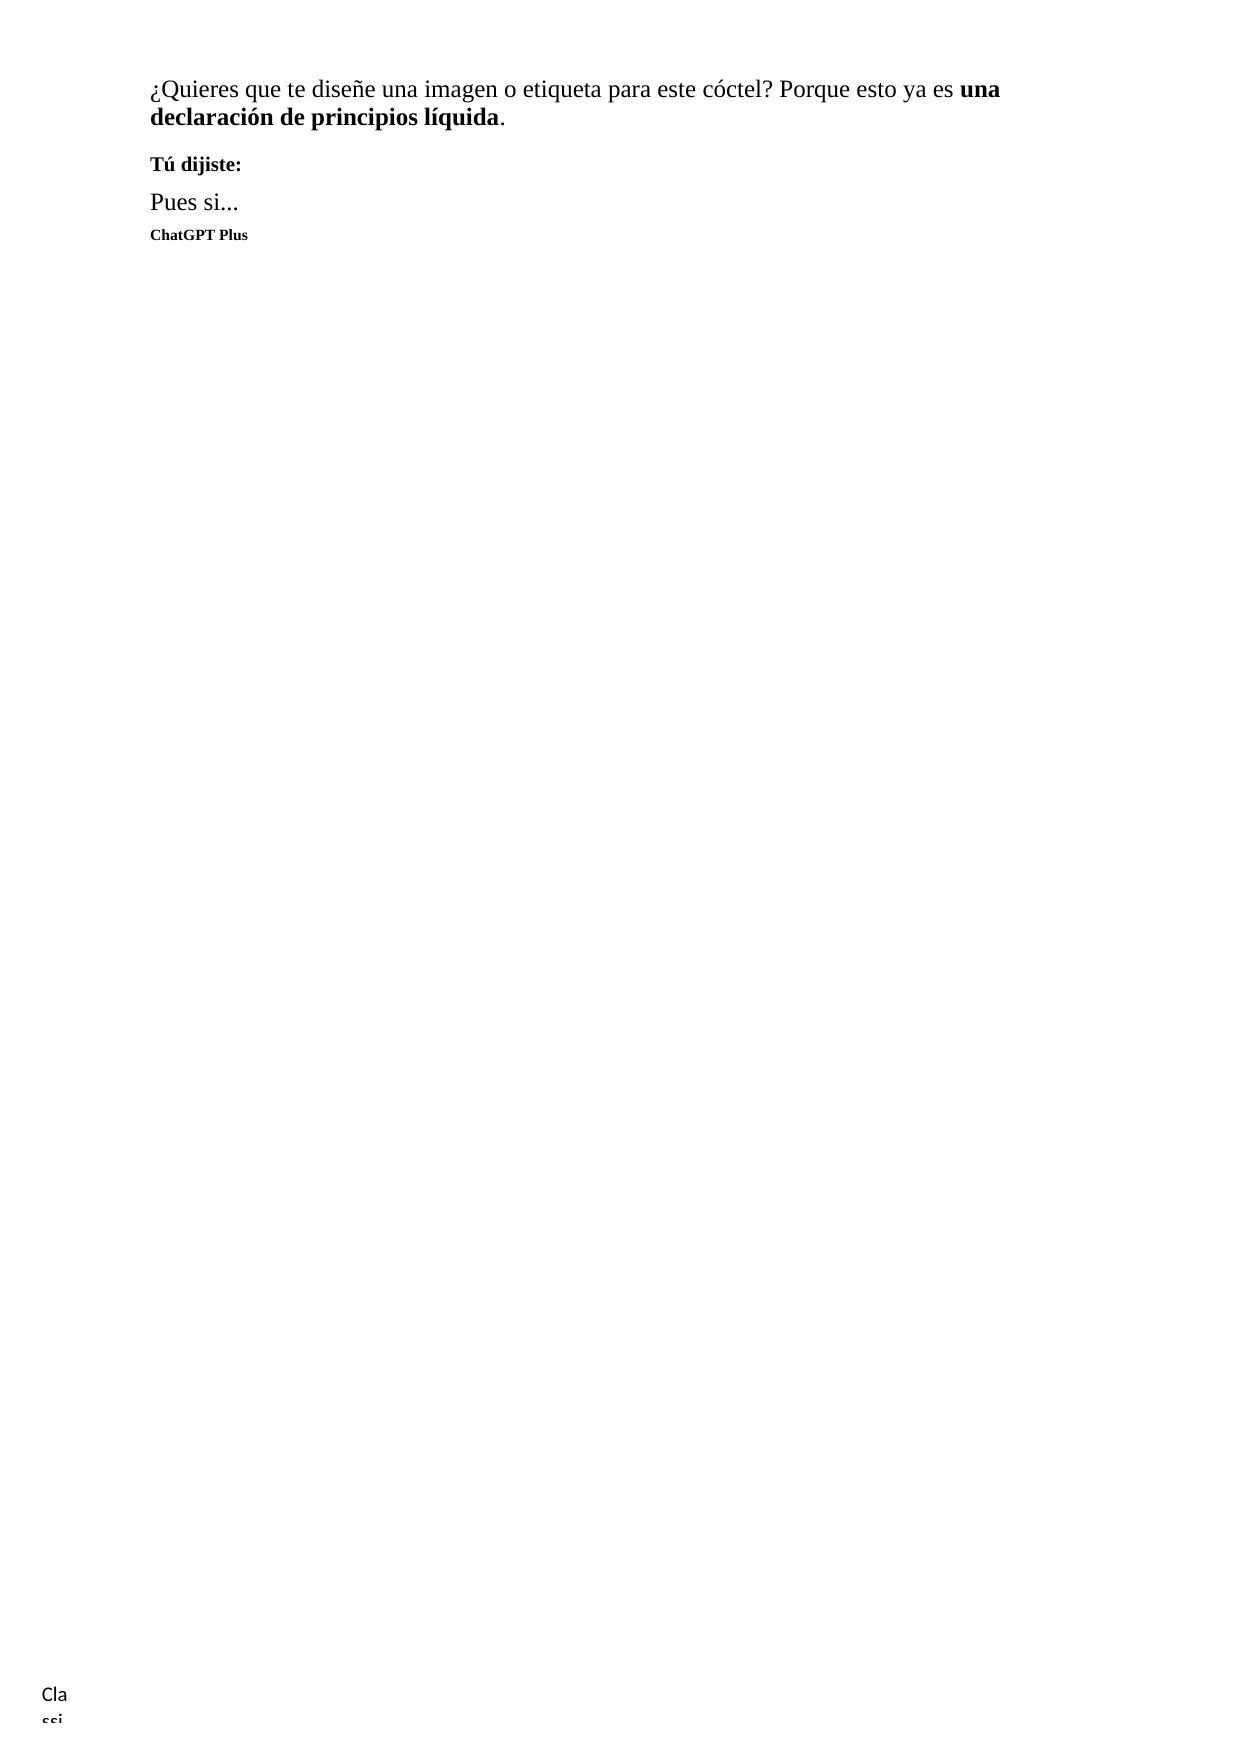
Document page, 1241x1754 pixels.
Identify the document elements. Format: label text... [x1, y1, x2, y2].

text ¿Quieres que te diseñe una imagen o etiqueta para este cóctel? Porque esto ya es una declaración de principios líquida. [150, 74, 1090, 131]
text Pues si... [150, 187, 1090, 215]
subtitle Tú dijiste: [150, 152, 1090, 176]
subtitle ChatGPT Plus [150, 226, 1090, 244]
